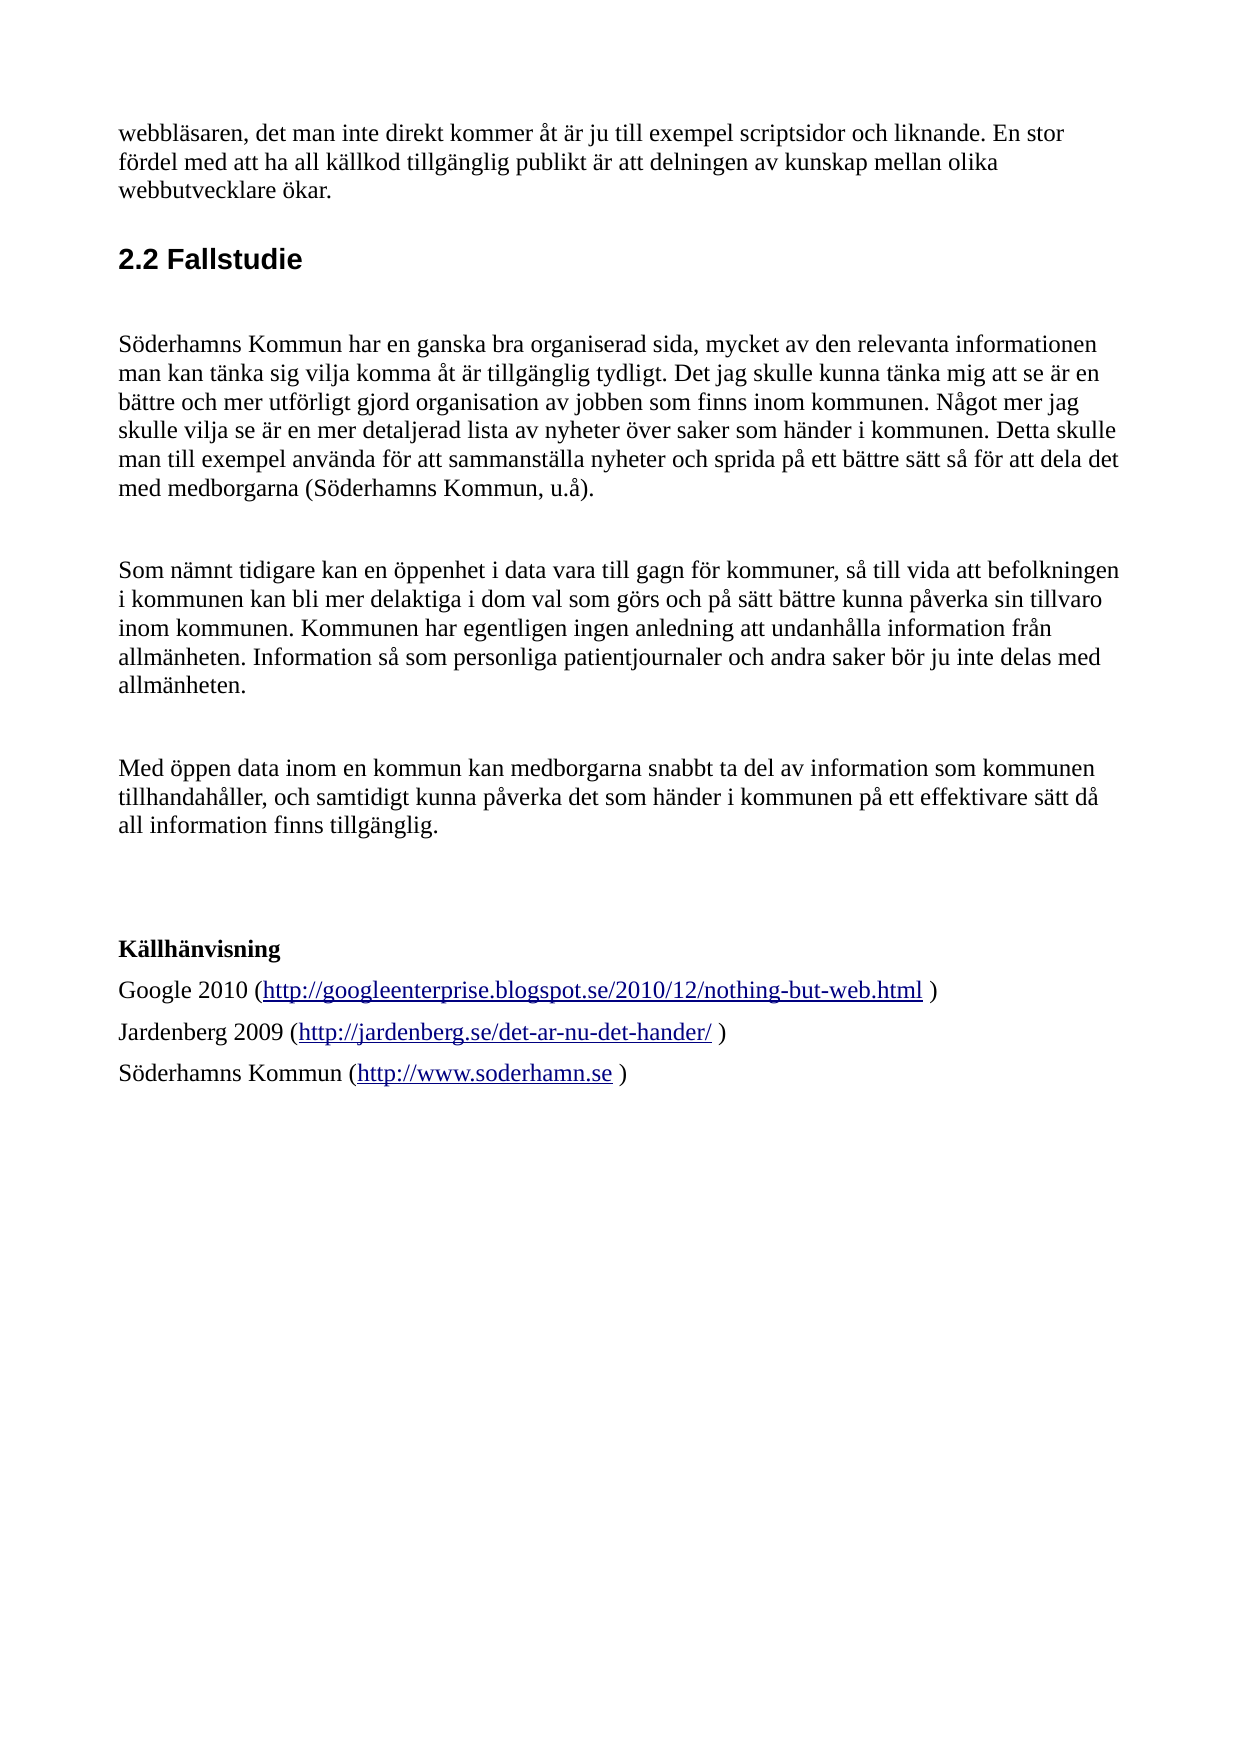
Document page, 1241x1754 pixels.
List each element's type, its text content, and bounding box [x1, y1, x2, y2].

text Med öppen data inom en kommun kan medborgarna snabbt ta del av information som kommunen tillhandahåller, och samtidigt kunna påverka det som händer i kommunen på ett effektivare sätt då all information finns tillgänglig. [118, 753, 1122, 839]
text Söderhamns Kommun har en ganska bra organiserad sida, mycket av den relevanta informationen man kan tänka sig vilja komma åt är tillgänglig tydligt. Det jag skulle kunna tänka mig att se är en bättre och mer utförligt gjord organisation av jobben som finns inom kommunen. Något mer jag skulle vilja se är en mer detaljerad lista av nyheter över saker som händer i kommunen. Detta skulle man till exempel använda för att sammanställa nyheter och sprida på ett bättre sätt så för att dela det med medborgarna (Söderhamns Kommun, u.å). [118, 329, 1122, 502]
text Källhänvisning [118, 934, 1122, 963]
text Jardenberg 2009 (http://jardenberg.se/det-ar-nu-det-hander/ ) [118, 1017, 1122, 1045]
subtitle 2.2 Fallstudie [118, 242, 1122, 275]
text Google 2010 (http://googleenterprise.blogspot.se/2010/12/nothing-but-web.html ) [118, 975, 1122, 1004]
text webbläsaren, det man inte direkt kommer åt är ju till exempel scriptsidor och liknande. En stor fördel med att ha all källkod tillgänglig publikt är att delningen av kunskap mellan olika webbutvecklare ökar. [118, 118, 1122, 204]
text Söderhamns Kommun (http://www.soderhamn.se ) [118, 1058, 1122, 1087]
text Som nämnt tidigare kan en öppenhet i data vara till gagn för kommuner, så till vida att befolkningen i kommunen kan bli mer delaktiga i dom val som görs och på sätt bättre kunna påverka sin tillvaro inom kommunen. Kommunen har egentligen ingen anledning att undanhålla information från allmänheten. Information så som personliga patientjournaler och andra saker bör ju inte delas med allmänheten. [118, 555, 1122, 699]
